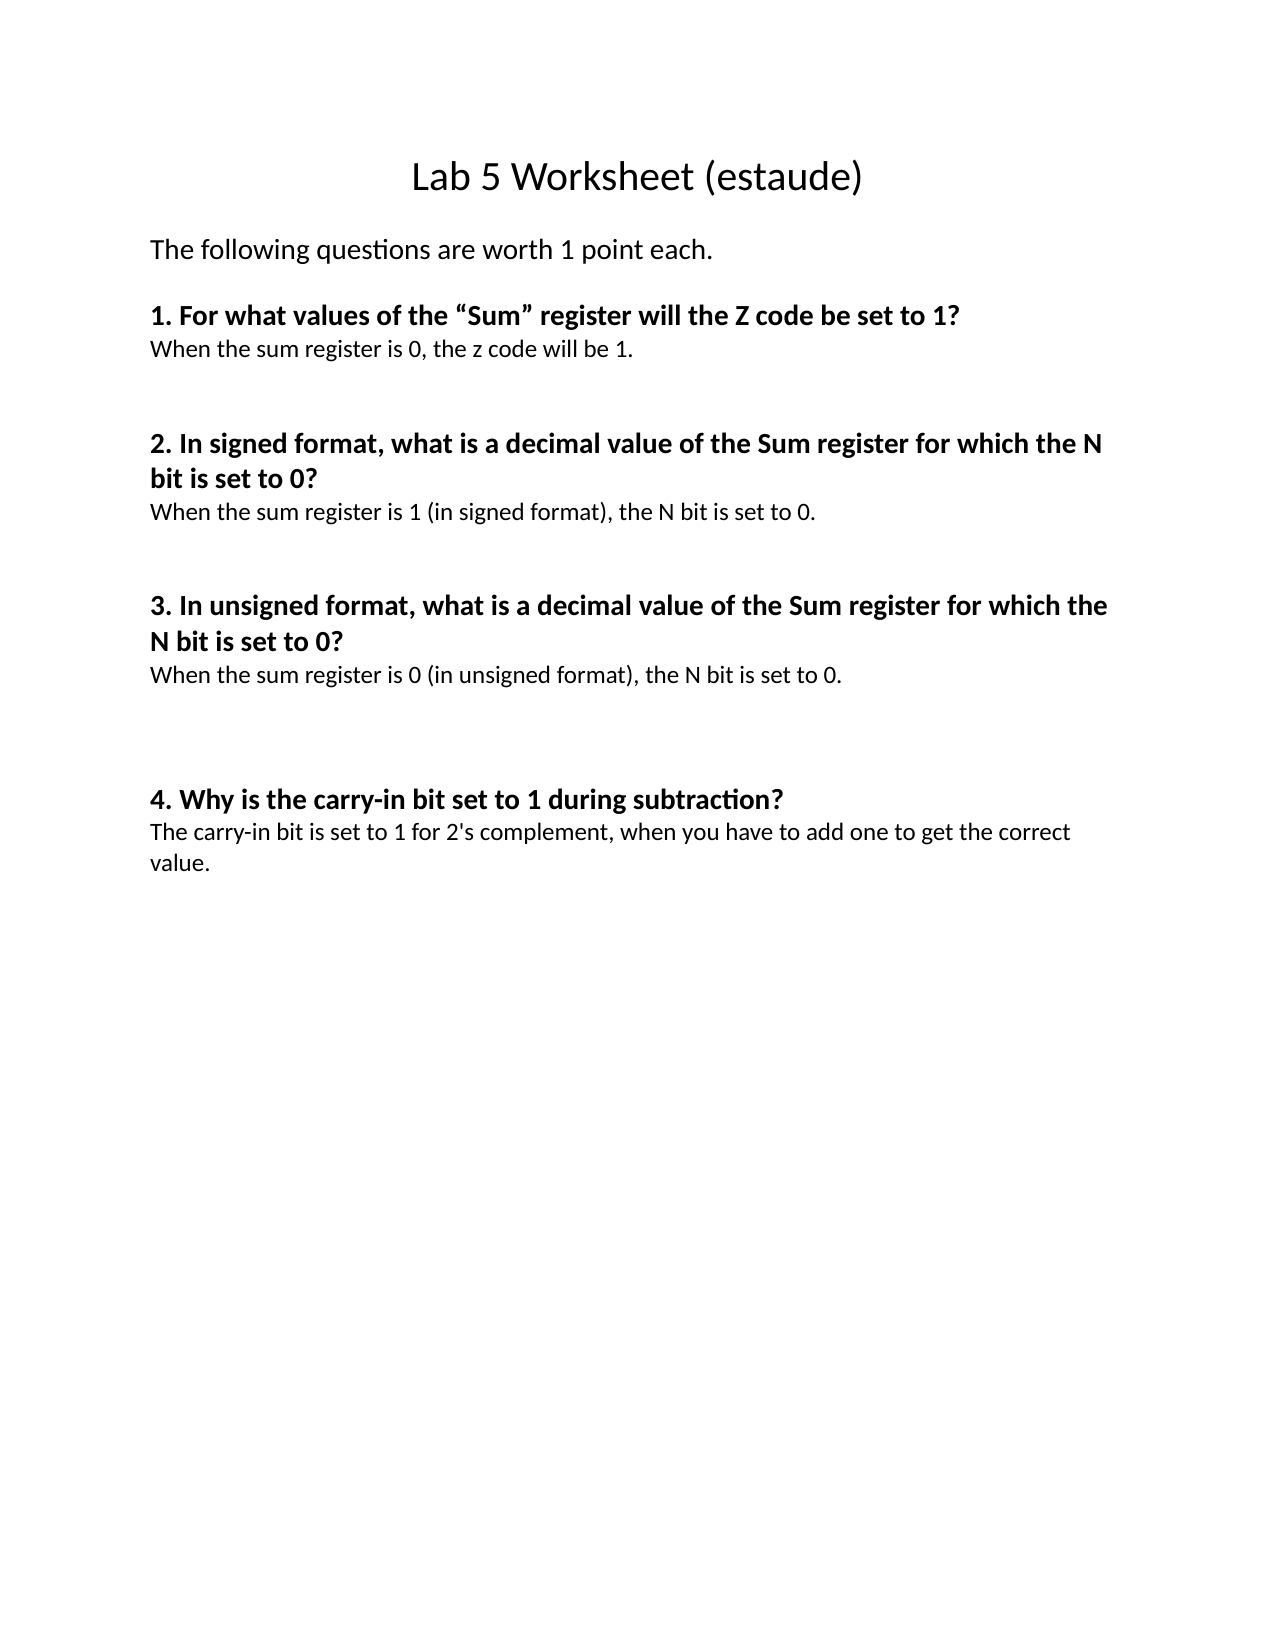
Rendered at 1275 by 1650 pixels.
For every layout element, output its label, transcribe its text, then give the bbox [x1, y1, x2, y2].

text When the sum register is 0, the z code will be 1. [150, 333, 1125, 364]
text 1. For what values of the “Sum” register will the Z code be set to 1? [150, 297, 1125, 333]
text When the sum register is 1 (in signed format), the N bit is set to 0. [150, 496, 1125, 526]
text The carry-in bit is set to 1 for 2's complement, when you have to add one to get the correct value. [150, 816, 1125, 877]
text 3. In unsigned format, what is a decimal value of the Sum register for which the N bit is set to 0? [150, 587, 1125, 659]
text When the sum register is 0 (in unsigned format), the N bit is set to 0. [150, 659, 1125, 689]
text Lab 5 Worksheet (estaude) [150, 150, 1125, 201]
text 2. In signed format, what is a decimal value of the Sum register for which the N bit is set to 0? [150, 425, 1125, 496]
text 4. Why is the carry-in bit set to 1 during subtraction? [150, 781, 1125, 816]
text The following questions are worth 1 point each. [150, 231, 1125, 267]
